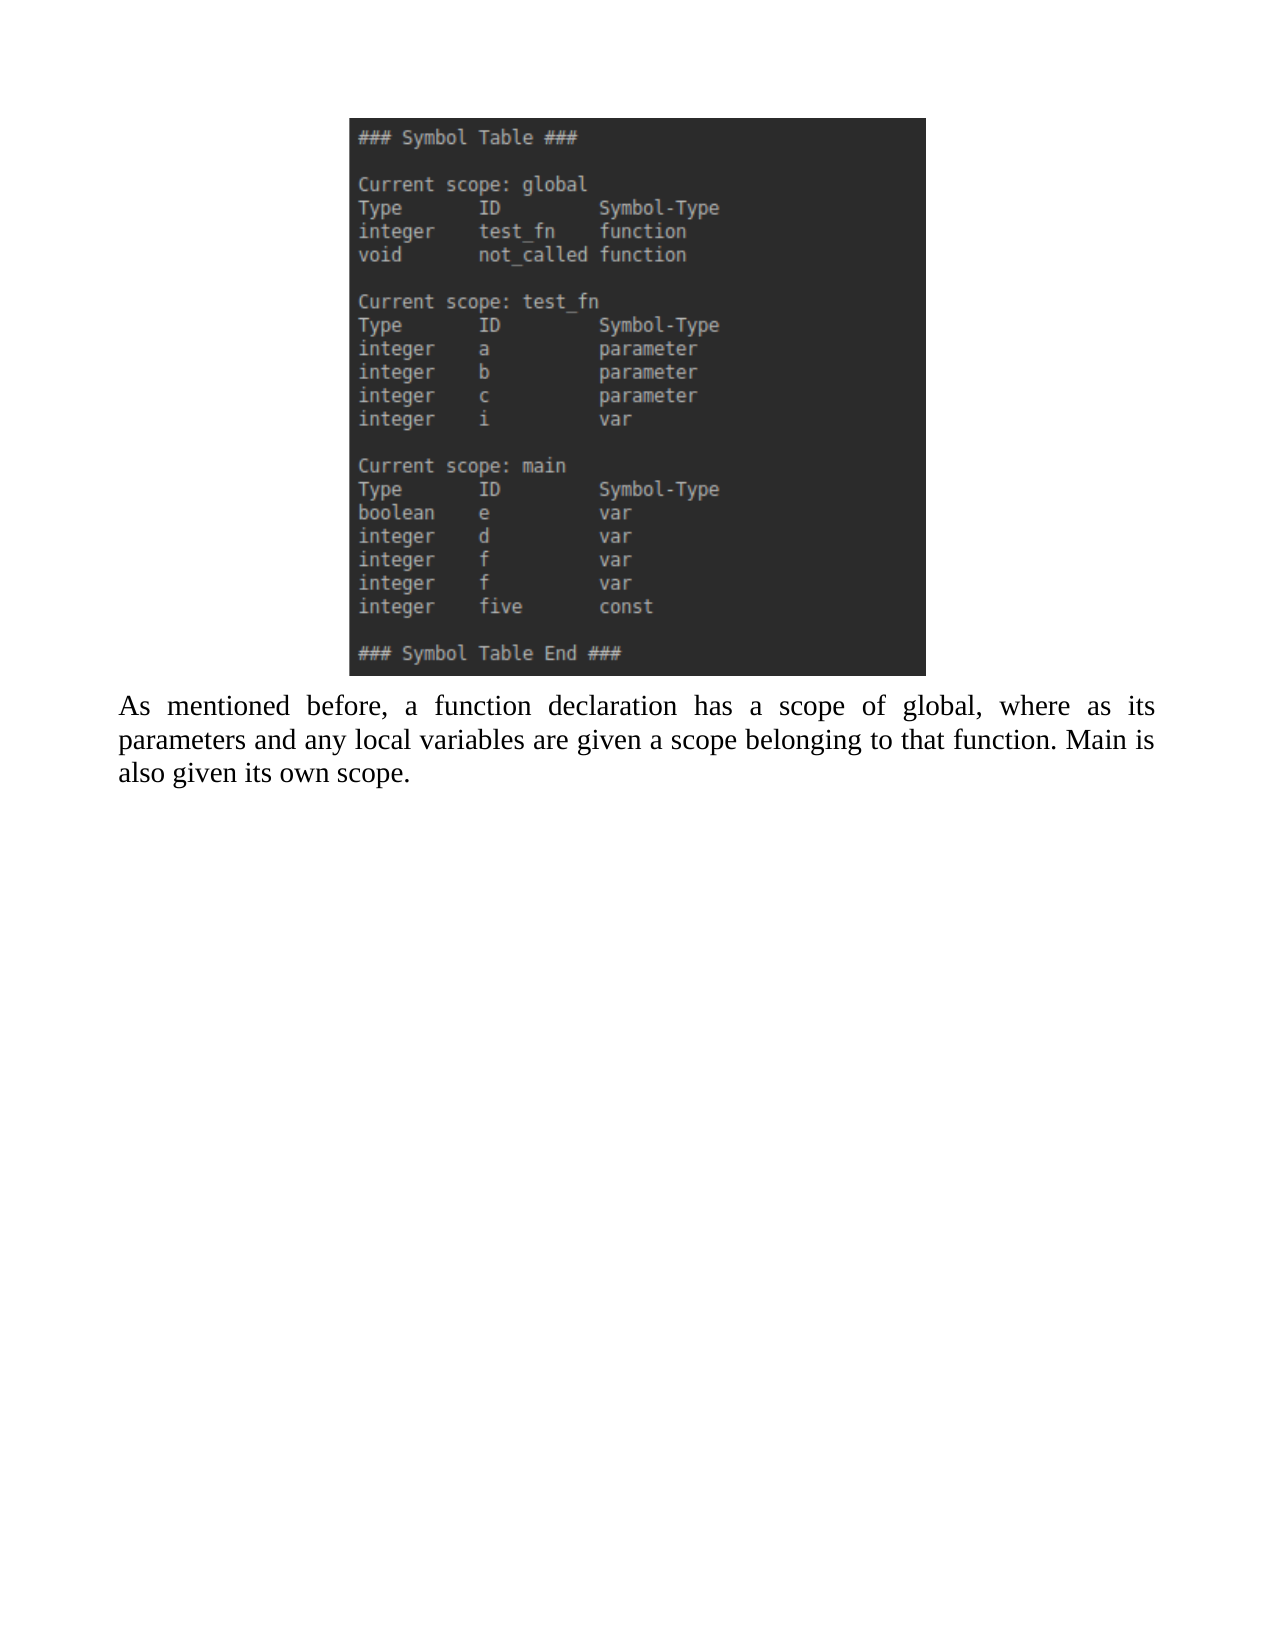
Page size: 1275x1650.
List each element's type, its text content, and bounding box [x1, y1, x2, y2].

picture [349, 118, 926, 676]
text As mentioned before, a function declaration has a scope of global, where as its parameters and any local variables are given a scope belonging to that function. Main is also given its own scope. [118, 688, 1157, 789]
